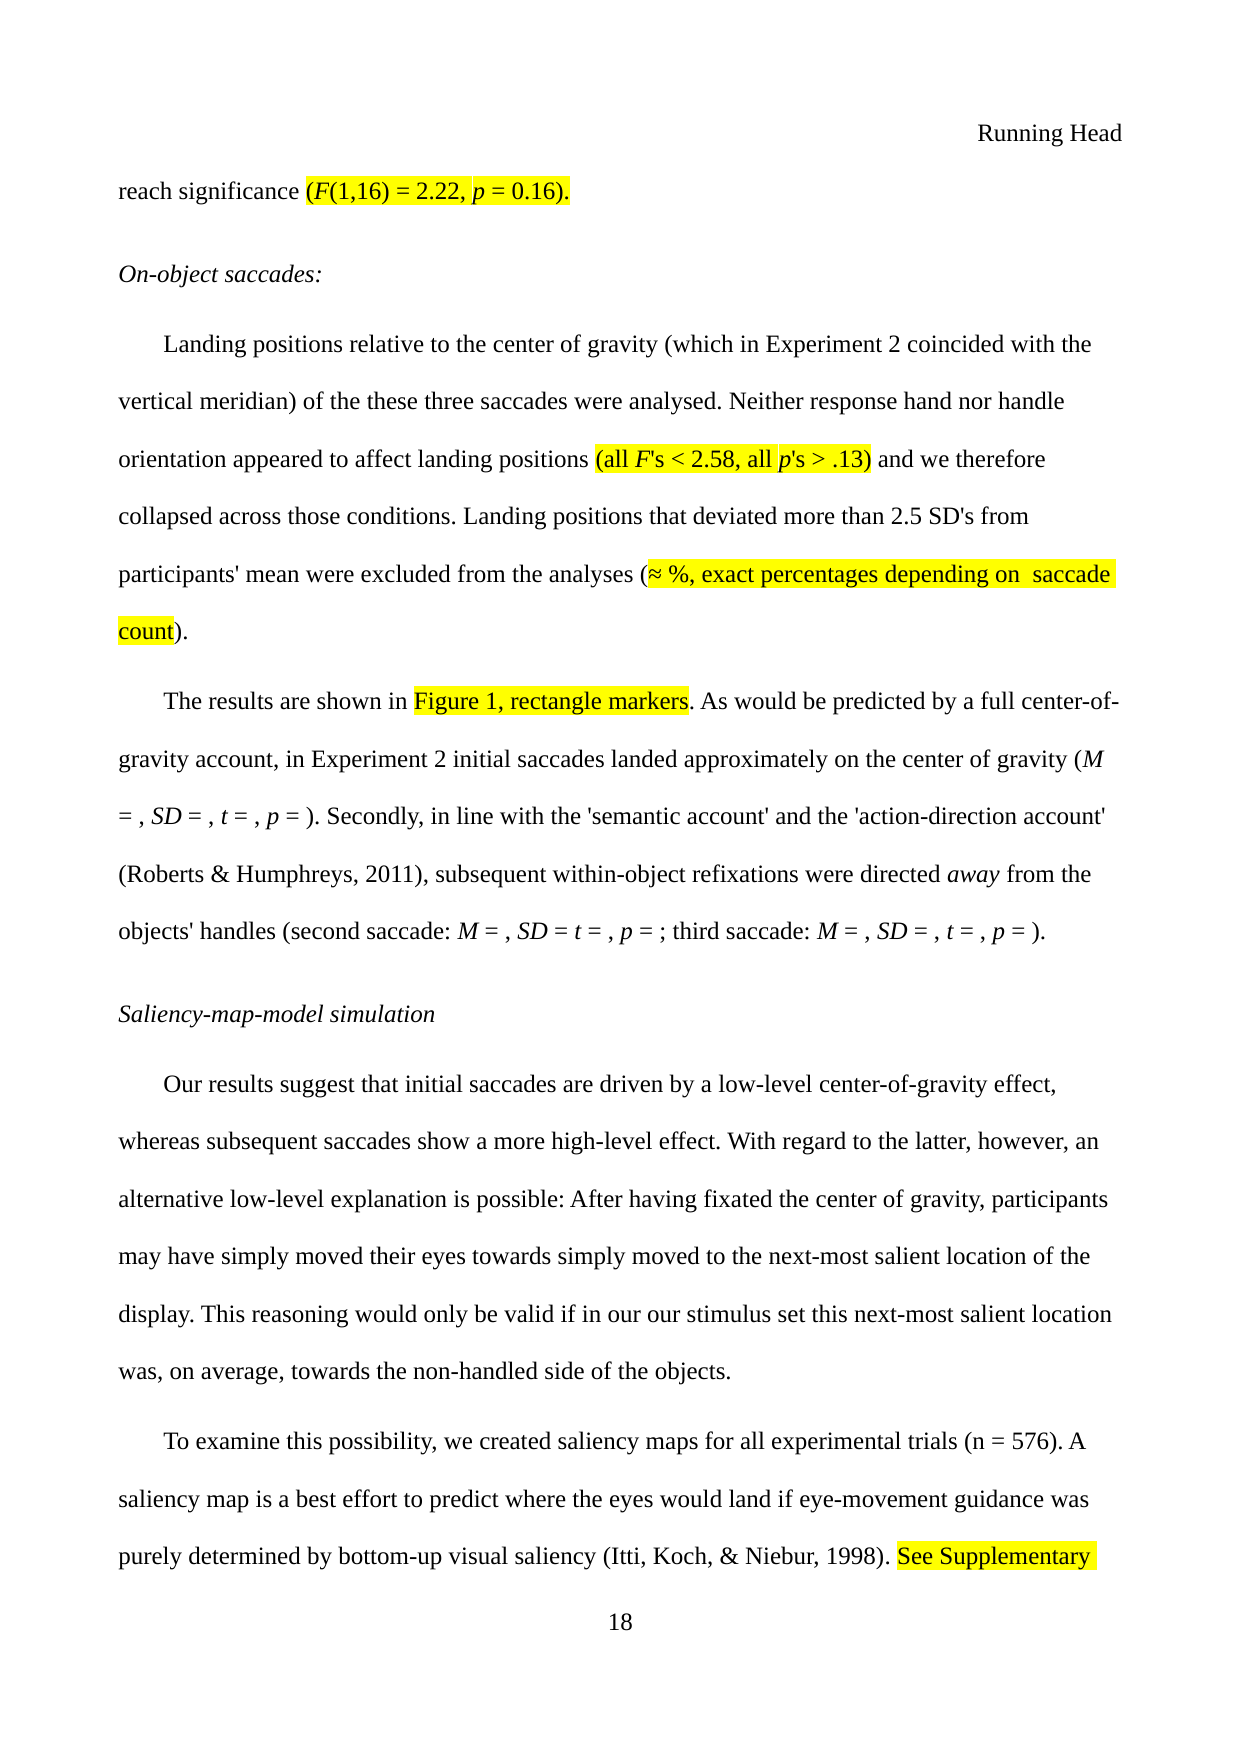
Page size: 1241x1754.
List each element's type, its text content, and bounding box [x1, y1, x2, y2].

text Our results suggest that initial saccades are driven by a low-level center-of-gravity effect, whereas subsequent saccades show a more high-level effect. With regard to the latter, however, an alternative low-level explanation is possible: After having fixated the center of gravity, participants may have simply moved their eyes towards simply moved to the next-most salient location of the display. This reasoning would only be valid if in our our stimulus set this next-most salient location was, on average, towards the non-handled side of the objects. [118, 1069, 1122, 1385]
subtitle Saliency-map-model simulation [118, 999, 1122, 1028]
text Landing positions relative to the center of gravity (which in Experiment 2 coincided with the vertical meridian) of the these three saccades were analysed. Neither response hand nor handle orientation appeared to affect landing positions (all F's < 2.58, all p's > .13) and we therefore collapsed across those conditions. Landing positions that deviated more than 2.5 SD's from participants' mean were excluded from the analyses (≈ %, exact percentages depending on saccade count). [118, 329, 1122, 645]
text reach significance (F(1,16) = 2.22, p = 0.16). [118, 176, 1122, 205]
text To examine this possibility, we created saliency maps for all experimental trials (n = 576). A saliency map is a best effort to predict where the eyes would land if eye-movement guidance was purely determined by bottom-up visual saliency (Itti, Koch, & Niebur, 1998). See Supplementary [118, 1426, 1122, 1570]
subtitle On-object saccades: [118, 259, 1122, 288]
text The results are shown in Figure 1, rectangle markers. As would be predicted by a full center-of-gravity account, in Experiment 2 initial saccades landed approximately on the center of gravity (M = , SD = , t = , p = ). Secondly, in line with the 'semantic account' and the 'action-direction account' (Roberts & Humphreys, 2011), subsequent within-object refixations were directed away from the objects' handles (second saccade: M = , SD = t = , p = ; third saccade: M = , SD = , t = , p = ). [118, 686, 1122, 945]
